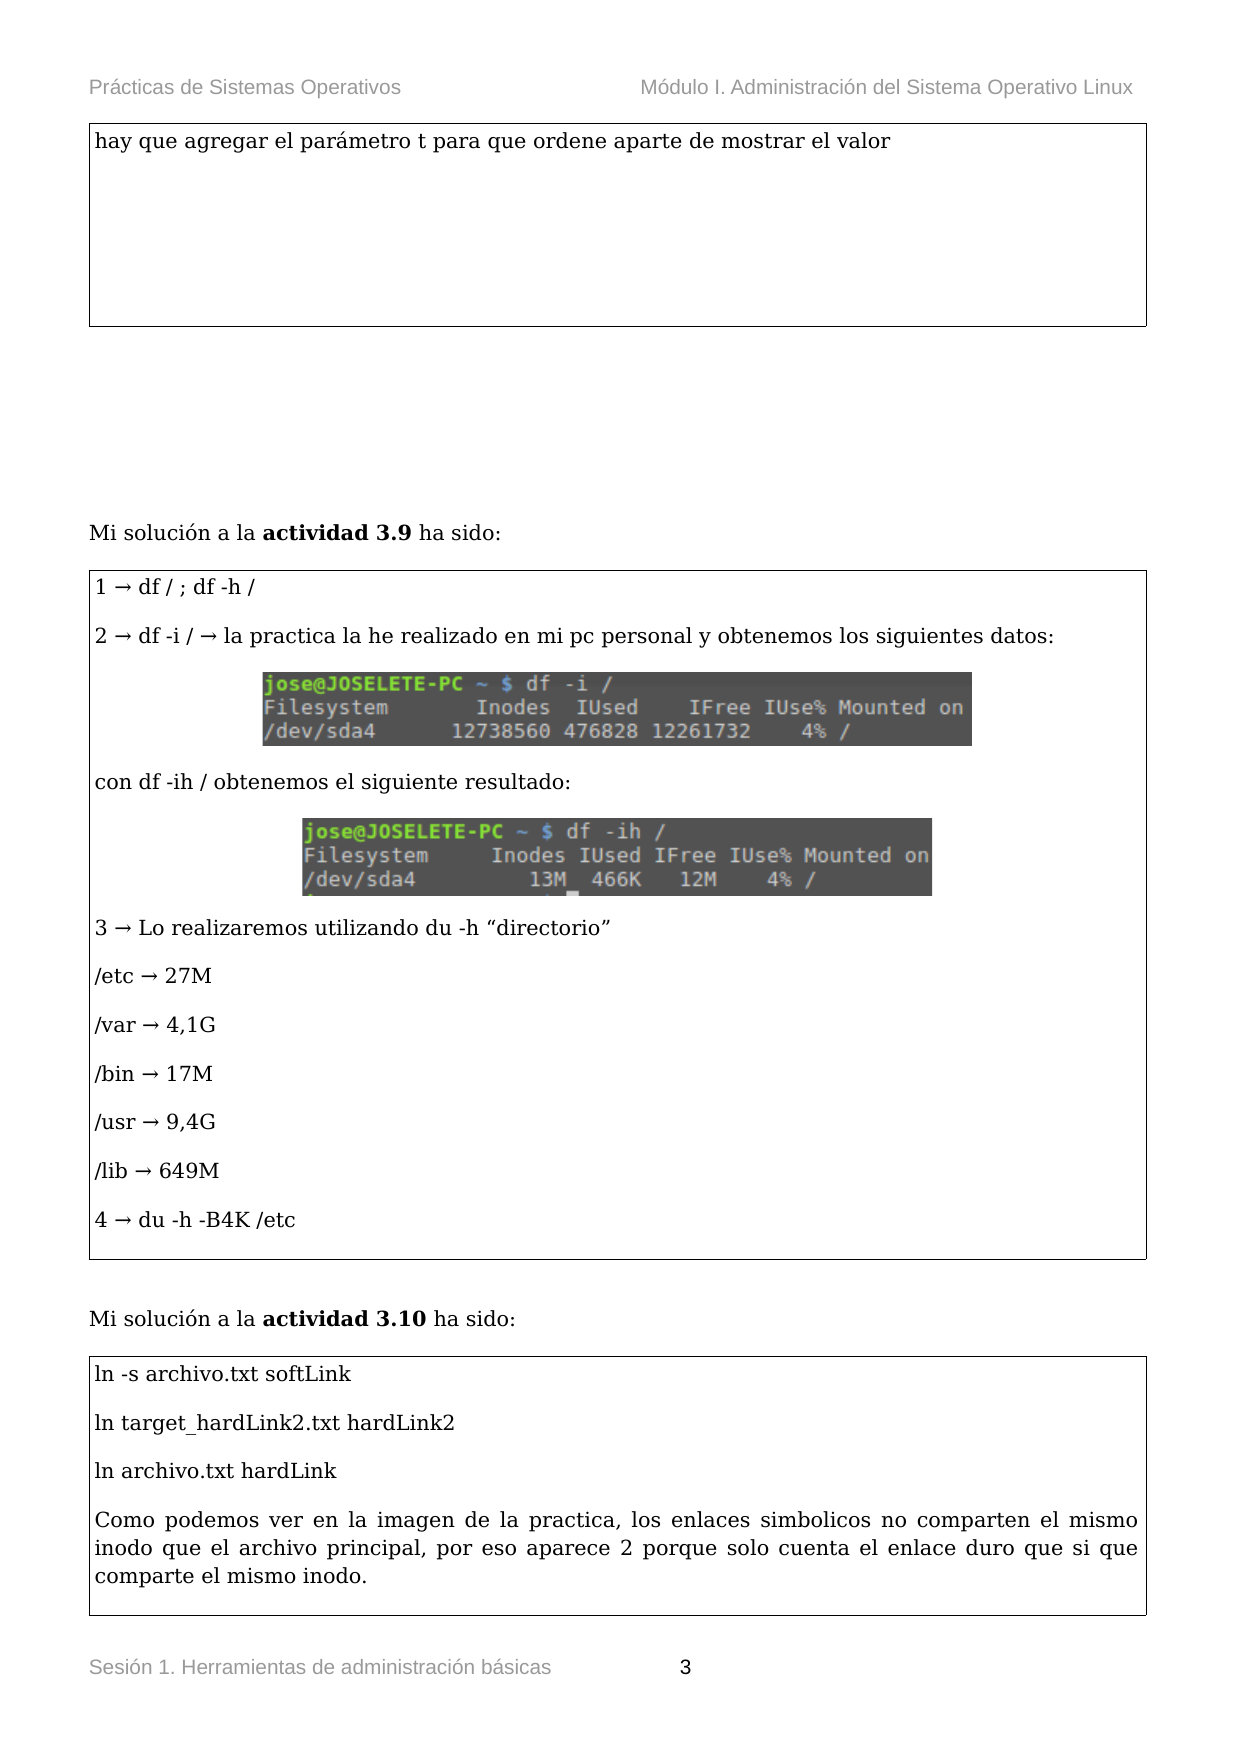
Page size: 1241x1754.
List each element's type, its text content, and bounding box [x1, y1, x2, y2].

picture [262, 672, 972, 746]
table_header hay que agregar el parámetro t para que ordene aparte de mostrar el valor [90, 124, 1146, 326]
text Mi solución a la actividad 3.9 ha sido: [89, 521, 1146, 545]
table_header 3 → Lo realizaremos utilizando du -h “directorio” /etc → 27M /var → 4,1G /bin → 17M /usr → 9,4G /lib → 649M 4 → du -h -B4K /etc [90, 819, 1146, 1258]
picture [302, 818, 933, 896]
table_header ln -s archivo.txt softLink ln target_hardLink2.txt hardLink2 ln archivo.txt hardLink Como podemos ver en la imagen de la practica, los enlaces simbolicos no comparten el mismo inodo que el archivo principal, por eso aparece 2 porque solo cuenta el enlace duro que si que comparte el mismo inodo. [90, 1357, 1146, 1614]
text Mi solución a la actividad 3.10 ha sido: [89, 1307, 1146, 1332]
table_header 1 → df / ; df -h / 2 → df -i / → la practica la he realizado en mi pc personal y obtenemos los siguientes datos: con df -ih / obtenemos el siguiente resultado: [90, 571, 1146, 818]
